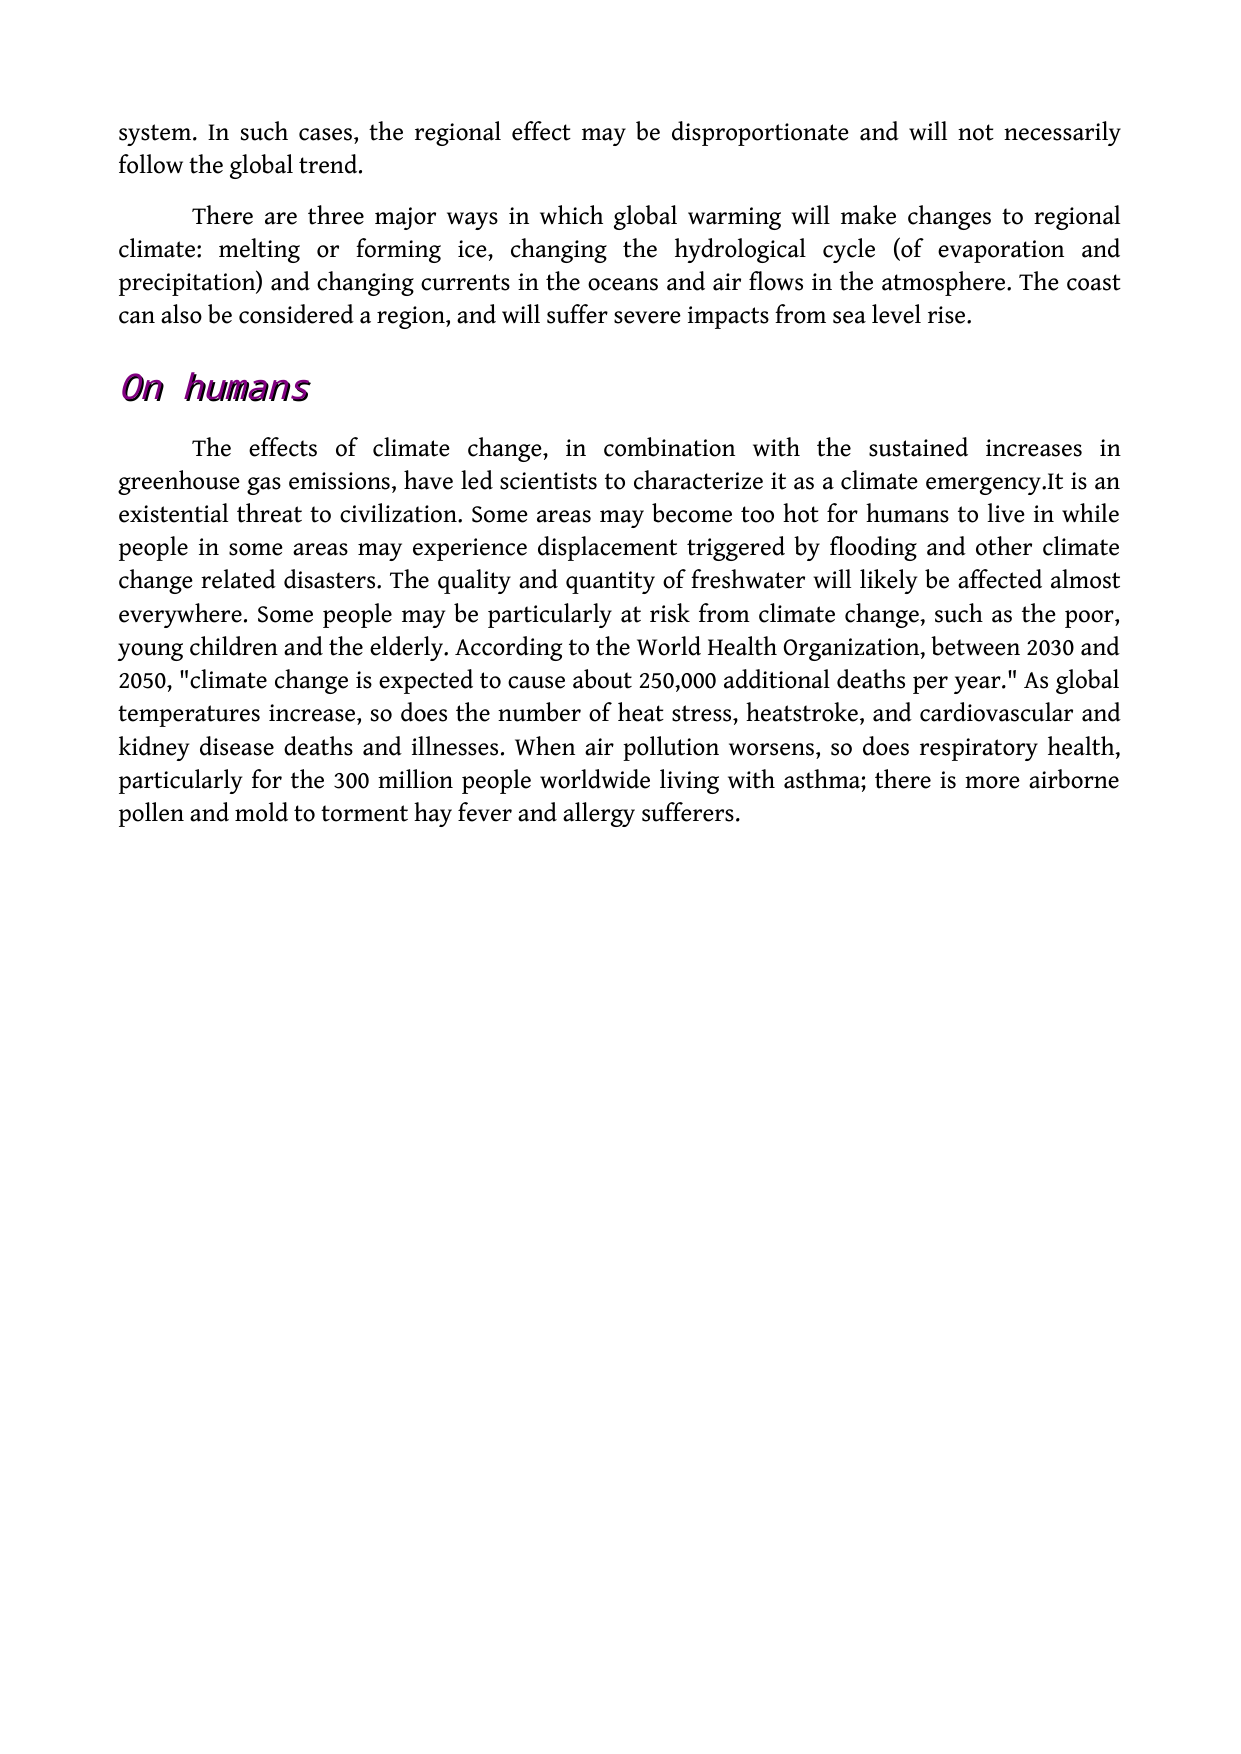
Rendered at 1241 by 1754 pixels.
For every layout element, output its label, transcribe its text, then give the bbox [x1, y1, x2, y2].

subtitle On humans [118, 362, 1122, 410]
text There are three major ways in which global warming will make changes to regional climate: melting or forming ice, changing the hydrological cycle (of evaporation and precipitation) and changing currents in the oceans and air flows in the atmosphere. The coast can also be considered a region, and will suffer severe impacts from sea level rise. [118, 202, 1122, 331]
text system. In such cases, the regional effect may be disproportionate and will not necessarily follow the global trend. [118, 118, 1122, 180]
text The effects of climate change, in combination with the sustained increases in greenhouse gas emissions, have led scientists to characterize it as a climate emergency.It is an existential threat to civilization. Some areas may become too hot for humans to live in while people in some areas may experience displacement triggered by flooding and other climate change related disasters. The quality and quantity of freshwater will likely be affected almost everywhere. Some people may be particularly at risk from climate change, such as the poor, young children and the elderly. According to the World Health Organization, between 2030 and 2050, "climate change is expected to cause about 250,000 additional deaths per year." As global temperatures increase, so does the number of heat stress, heatstroke, and cardiovascular and kidney disease deaths and illnesses. When air pollution worsens, so does respiratory health, particularly for the 300 million people worldwide living with asthma; there is more airborne pollen and mold to torment hay fever and allergy sufferers. [118, 434, 1122, 829]
